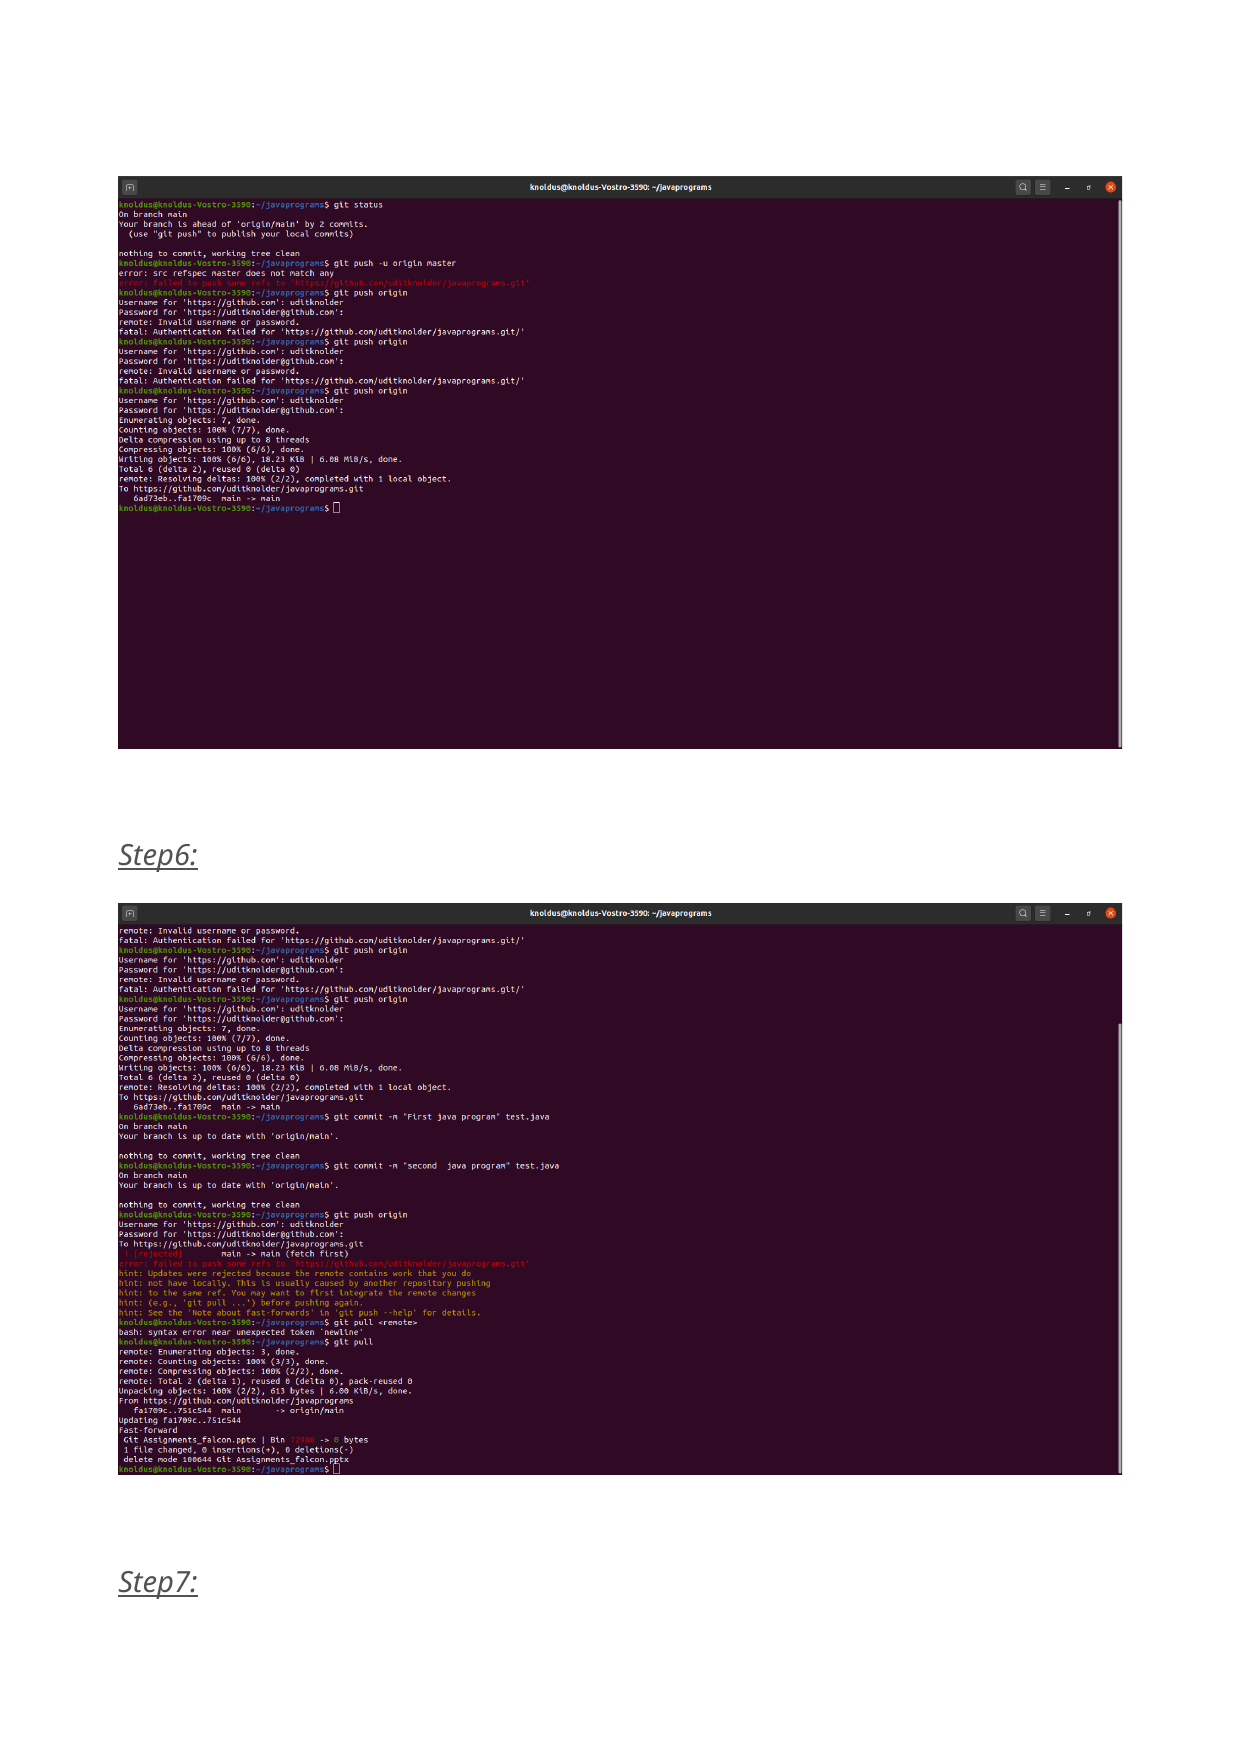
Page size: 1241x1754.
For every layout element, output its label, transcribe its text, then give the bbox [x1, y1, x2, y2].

picture [118, 903, 1123, 1475]
text Step7: [118, 1561, 1122, 1601]
text Step6: [118, 834, 1122, 874]
picture [118, 176, 1123, 749]
